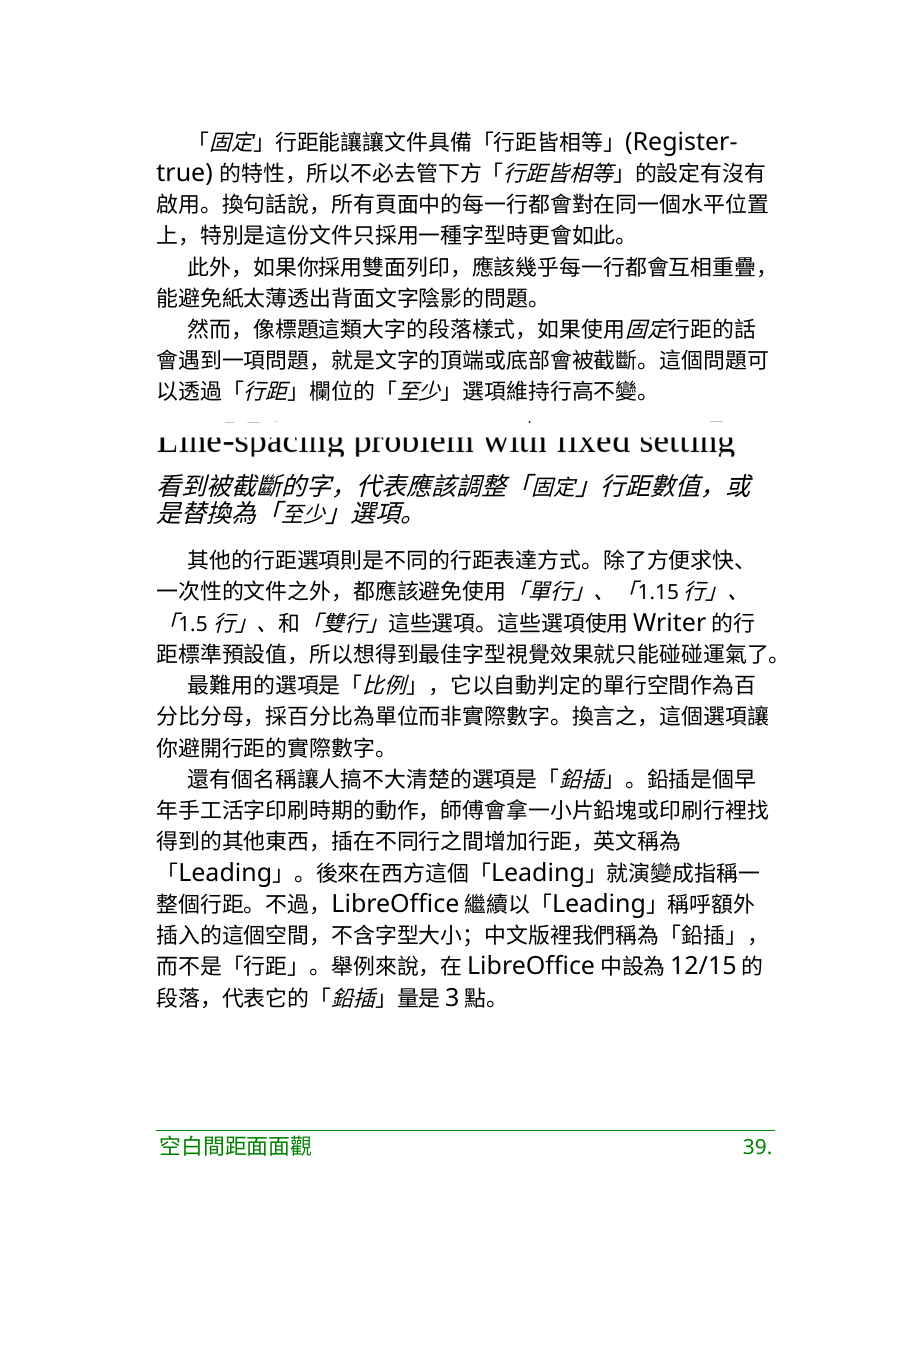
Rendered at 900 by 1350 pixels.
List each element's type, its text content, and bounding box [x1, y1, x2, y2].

table_cell 看到被截斷的字，代表應該調整「固定」行距數值，或是替換為「至少」選項。 [156, 466, 775, 528]
text 「固定」行距能讓讓文件具備「行距皆相等」(Register-true) 的特性，所以不必去管下方「行距皆相等」的設定有沒有啟用。換句話說，所有頁面中的每一行都會對在同一個水平位置上，特別是這份文件只採用一種字型時更會如此。 [156, 125, 775, 250]
text 然而，像標題這類大字的段落樣式，如果使用固定行距的話會遇到一項問題，就是文字的頂端或底部會被截斷。這個問題可以透過「行距」欄位的「至少」選項維持行高不變。 [156, 312, 775, 406]
picture [156, 421, 740, 464]
text 其他的行距選項則是不同的行距表達方式。除了方便求快、一次性的文件之外，都應該避免使用「單行」、「1.15行」、「1.5 行」、和「雙行」這些選項。這些選項使用Writer的行距標準預設值，所以想得到最佳字型視覺效果就只能碰碰運氣了。 [156, 543, 775, 668]
text 還有個名稱讓人搞不大清楚的選項是「鉛插」。鉛插是個早年手工活字印刷時期的動作，師傅會拿一小片鉛塊或印刷行裡找得到的其他東西，插在不同行之間增加行距，英文稱為「Leading」。後來在西方這個「Leading」就演變成指稱一整個行距。不過，LibreOffice繼續以「Leading」稱呼額外插入的這個空間，不含字型大小；中文版裡我們稱為「鉛插」，而不是「行距」。舉例來說，在LibreOffice中設為12/15的段落，代表它的「鉛插」量是3點。 [156, 762, 775, 1012]
text 此外，如果你採用雙面列印，應該幾乎每一行都會互相重疊，能避免紙太薄透出背面文字陰影的問題。 [156, 250, 775, 312]
table_header [156, 422, 775, 466]
text 最難用的選項是「比例」，它以自動判定的單行空間作為百分比分母，採百分比為單位而非實際數字。換言之，這個選項讓你避開行距的實際數字。 [156, 668, 775, 762]
